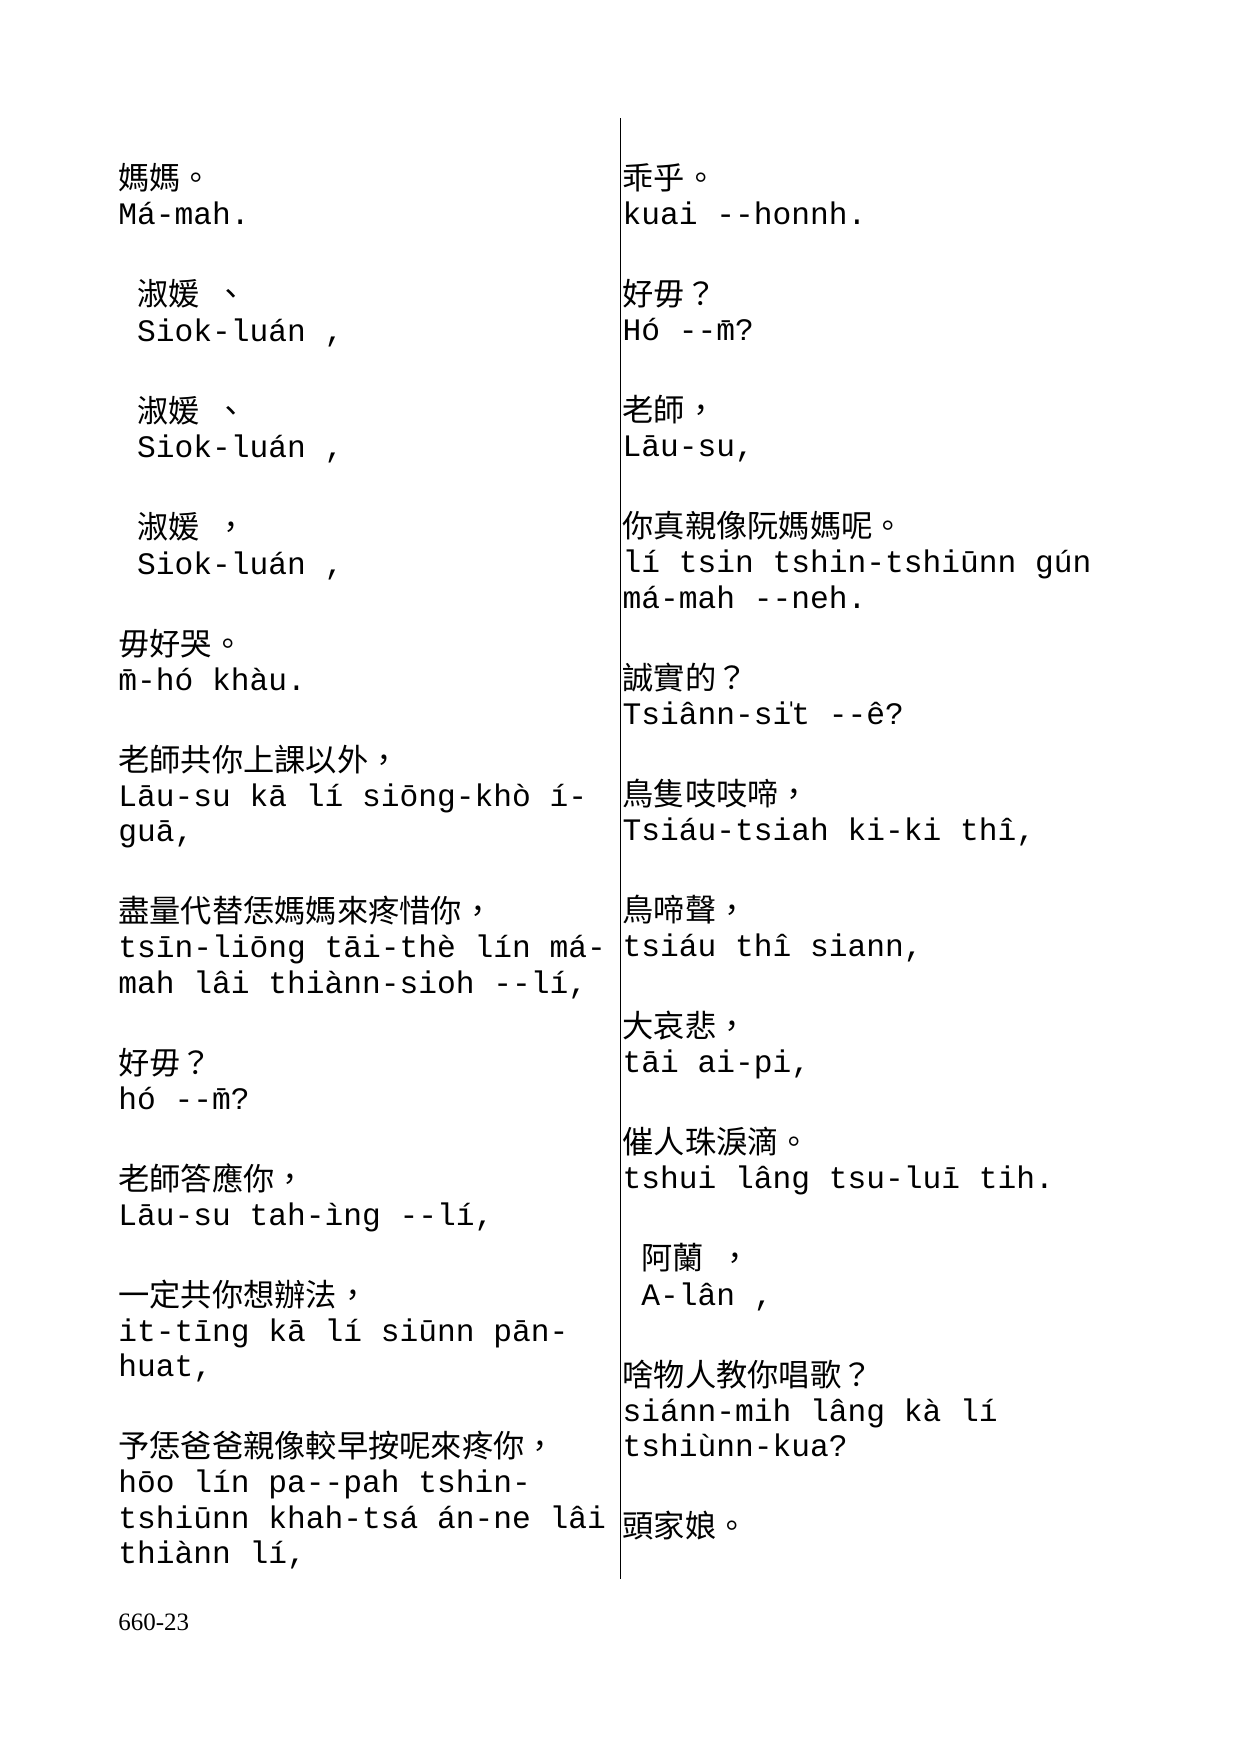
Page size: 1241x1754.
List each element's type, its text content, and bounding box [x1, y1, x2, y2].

text 老師答應你， [118, 1154, 618, 1199]
text 媽媽。 [118, 153, 618, 199]
text 淑媛 ， [118, 502, 618, 548]
text 好毋？ [118, 1038, 618, 1083]
text Tsiáu-tsiah ki-ki thî, [622, 814, 1122, 850]
text Lāu-su tah-ìng --lí, [118, 1199, 618, 1234]
text 大哀悲， [622, 1001, 1122, 1046]
text 老師共你上課以外， [118, 735, 618, 780]
text Lāu-su kā lí siōng-khò í-guā, [118, 780, 618, 851]
text 老師， [622, 386, 1122, 431]
text 予恁爸爸親像較早按呢來疼你， [118, 1421, 618, 1467]
text hó --m̄? [118, 1083, 618, 1118]
text 啥物人教你唱歌？ [622, 1350, 1122, 1395]
text 鳥啼聲， [622, 885, 1122, 930]
text 誠實的？ [622, 653, 1122, 698]
text hōo lín pa--pah tshin-tshiūnn khah-tsá án-ne lâi thiànn lí, [118, 1467, 618, 1573]
text Má-mah. [118, 199, 618, 234]
text 你真親像阮媽媽呢。 [622, 502, 1122, 547]
text m̄-hó khàu. [118, 664, 618, 699]
text Siok-luán , [118, 315, 618, 351]
text Tsiânn-si̍t --ê? [622, 698, 1122, 734]
text tāi ai-pi, [622, 1046, 1122, 1082]
text 催人珠淚滴。 [622, 1117, 1122, 1162]
text tshui lâng tsu-luī tih. [622, 1162, 1122, 1198]
text it-tīng kā lí siūnn pān-huat, [118, 1315, 618, 1386]
text lí tsin tshin-tshiūnn gún má-mah --neh. [622, 547, 1122, 618]
text 毋好哭。 [118, 619, 618, 664]
text 好毋？ [622, 269, 1122, 315]
text 乖乎。 [622, 153, 1122, 199]
text Siok-luán , [118, 548, 618, 583]
text Siok-luán , [118, 432, 618, 467]
text 阿蘭 ， [622, 1233, 1122, 1279]
text 淑媛 、 [118, 269, 618, 315]
text Hó --m̄? [622, 315, 1122, 350]
text tsīn-liōng tāi-thè lín má-mah lâi thiànn-sioh --lí, [118, 932, 618, 1002]
text 盡量代替恁媽媽來疼惜你， [118, 886, 618, 932]
text siánn-mih lâng kà lí tshiùnn-kua? [622, 1395, 1122, 1466]
text A-lân , [622, 1279, 1122, 1314]
text 淑媛 、 [118, 386, 618, 432]
text 頭家娘。 [622, 1501, 1122, 1546]
text tsiáu thî siann, [622, 930, 1122, 966]
text 鳥隻吱吱啼， [622, 769, 1122, 814]
text Lāu-su, [622, 431, 1122, 466]
text kuai --honnh. [622, 199, 1122, 234]
text 一定共你想辦法， [118, 1270, 618, 1315]
